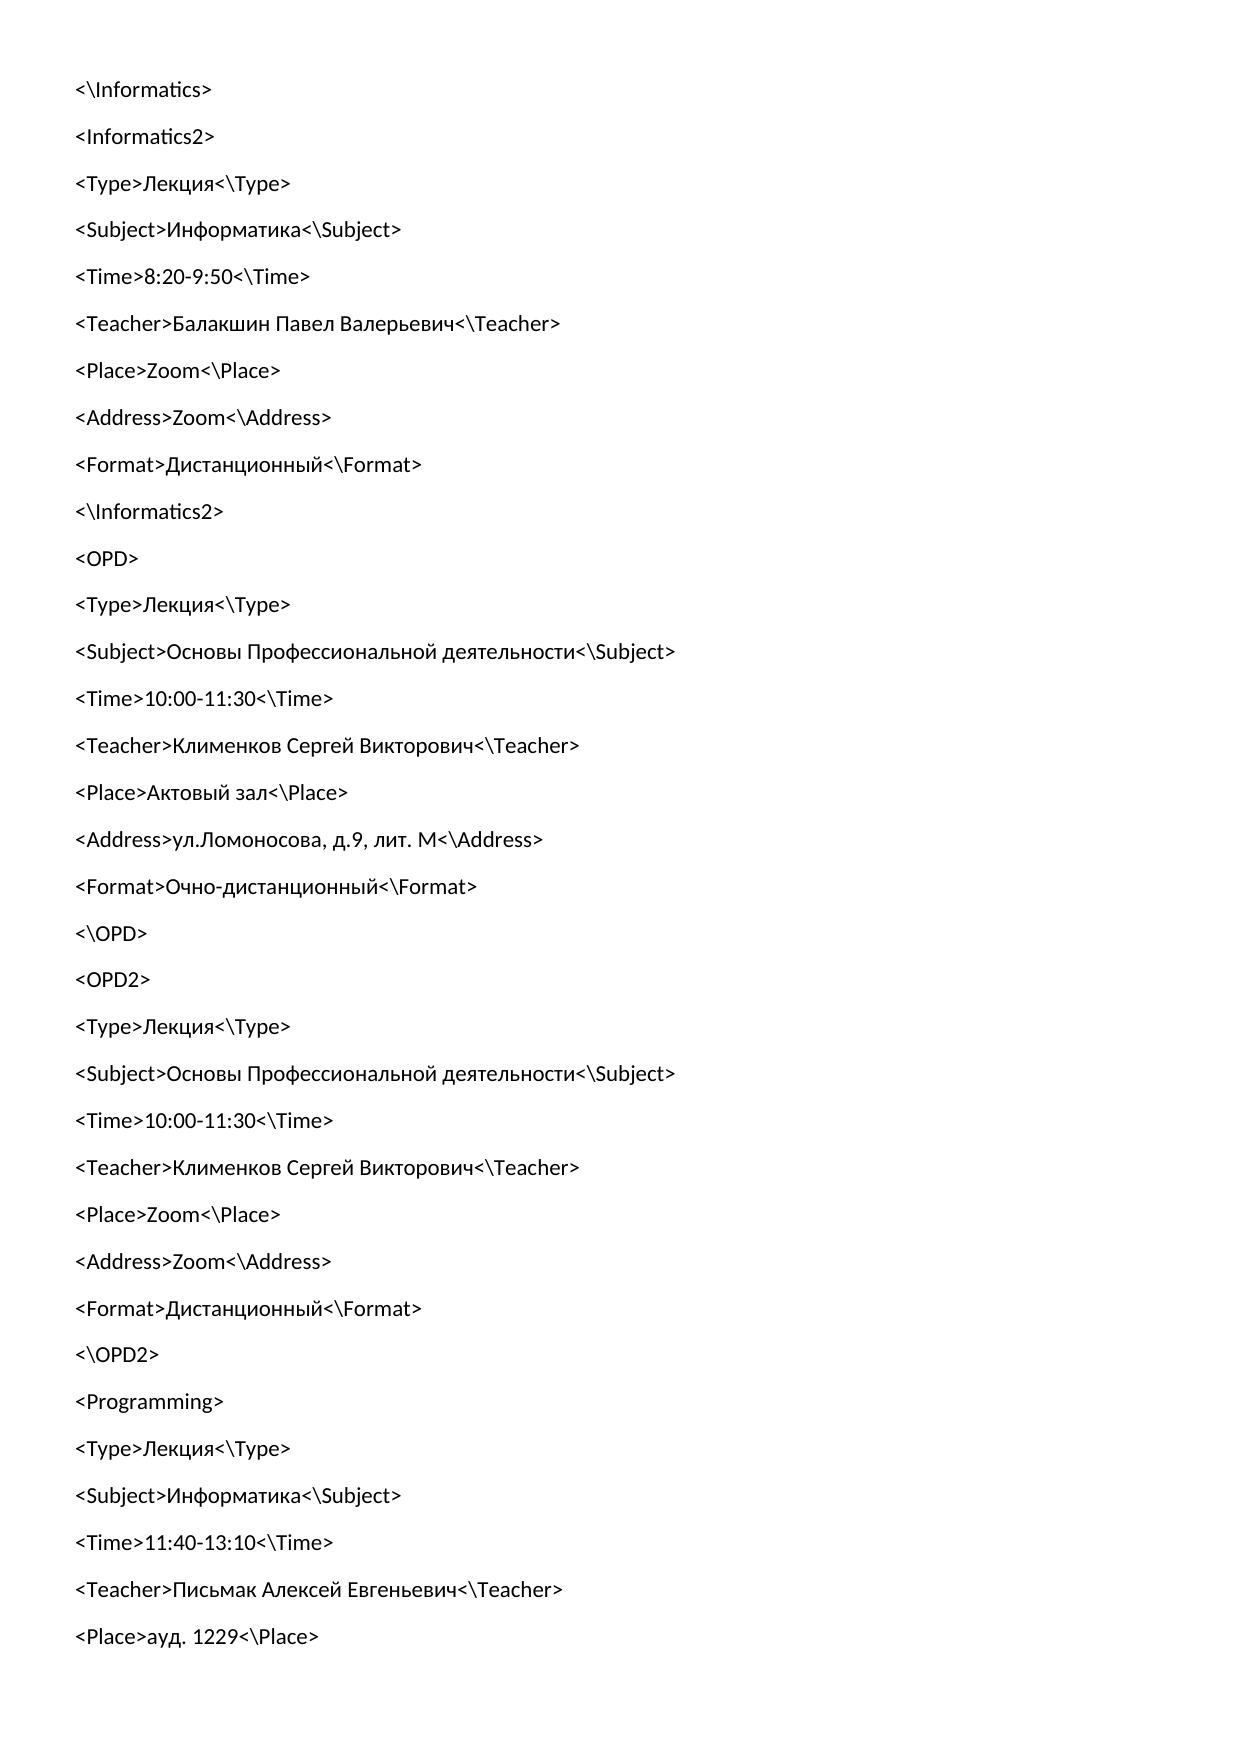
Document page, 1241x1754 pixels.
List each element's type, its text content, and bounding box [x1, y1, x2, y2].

text <OPD2> [75, 966, 1165, 994]
text <Informatics2> [75, 122, 1165, 150]
text <Teacher>Балакшин Павел Валерьевич<\Teacher> [75, 309, 1165, 337]
text <\OPD> [75, 919, 1165, 947]
text <Time>10:00-11:30<\Time> [75, 684, 1165, 712]
text <Format>Очно-дистанционный<\Format> [75, 872, 1165, 900]
text <Teacher>Клименков Сергей Викторович<\Teacher> [75, 1153, 1165, 1181]
text <Place>ауд. 1229<\Place> [75, 1622, 1165, 1650]
text <Place>Актовый зал<\Place> [75, 778, 1165, 806]
text <Teacher>Письмак Алексей Евгеньевич<\Teacher> [75, 1575, 1165, 1603]
text <\OPD2> [75, 1341, 1165, 1369]
text <Address>Zoom<\Address> [75, 1247, 1165, 1275]
text <Time>11:40-13:10<\Time> [75, 1528, 1165, 1556]
text <OPD> [75, 544, 1165, 572]
text <Type>Лекция<\Type> [75, 169, 1165, 197]
text <Subject>Основы Профессиональной деятельности<\Subject> [75, 1059, 1165, 1087]
text <Programming> [75, 1387, 1165, 1416]
text <Subject>Информатика<\Subject> [75, 216, 1165, 244]
text <Type>Лекция<\Type> [75, 591, 1165, 619]
text <Subject>Информатика<\Subject> [75, 1481, 1165, 1509]
text <Place>Zoom<\Place> [75, 356, 1165, 384]
text <Type>Лекция<\Type> [75, 1012, 1165, 1041]
text <Type>Лекция<\Type> [75, 1434, 1165, 1462]
text <Teacher>Клименков Сергей Викторович<\Teacher> [75, 731, 1165, 759]
text <Address>Zoom<\Address> [75, 403, 1165, 431]
text <\Informatics2> [75, 497, 1165, 525]
text <Subject>Основы Профессиональной деятельности<\Subject> [75, 637, 1165, 666]
text <\Informatics> [75, 75, 1165, 103]
text <Address>ул.Ломоносова, д.9, лит. М<\Address> [75, 825, 1165, 853]
text <Time>8:20-9:50<\Time> [75, 262, 1165, 291]
text <Format>Дистанционный<\Format> [75, 1294, 1165, 1322]
text <Format>Дистанционный<\Format> [75, 450, 1165, 478]
text <Place>Zoom<\Place> [75, 1200, 1165, 1228]
text <Time>10:00-11:30<\Time> [75, 1106, 1165, 1134]
